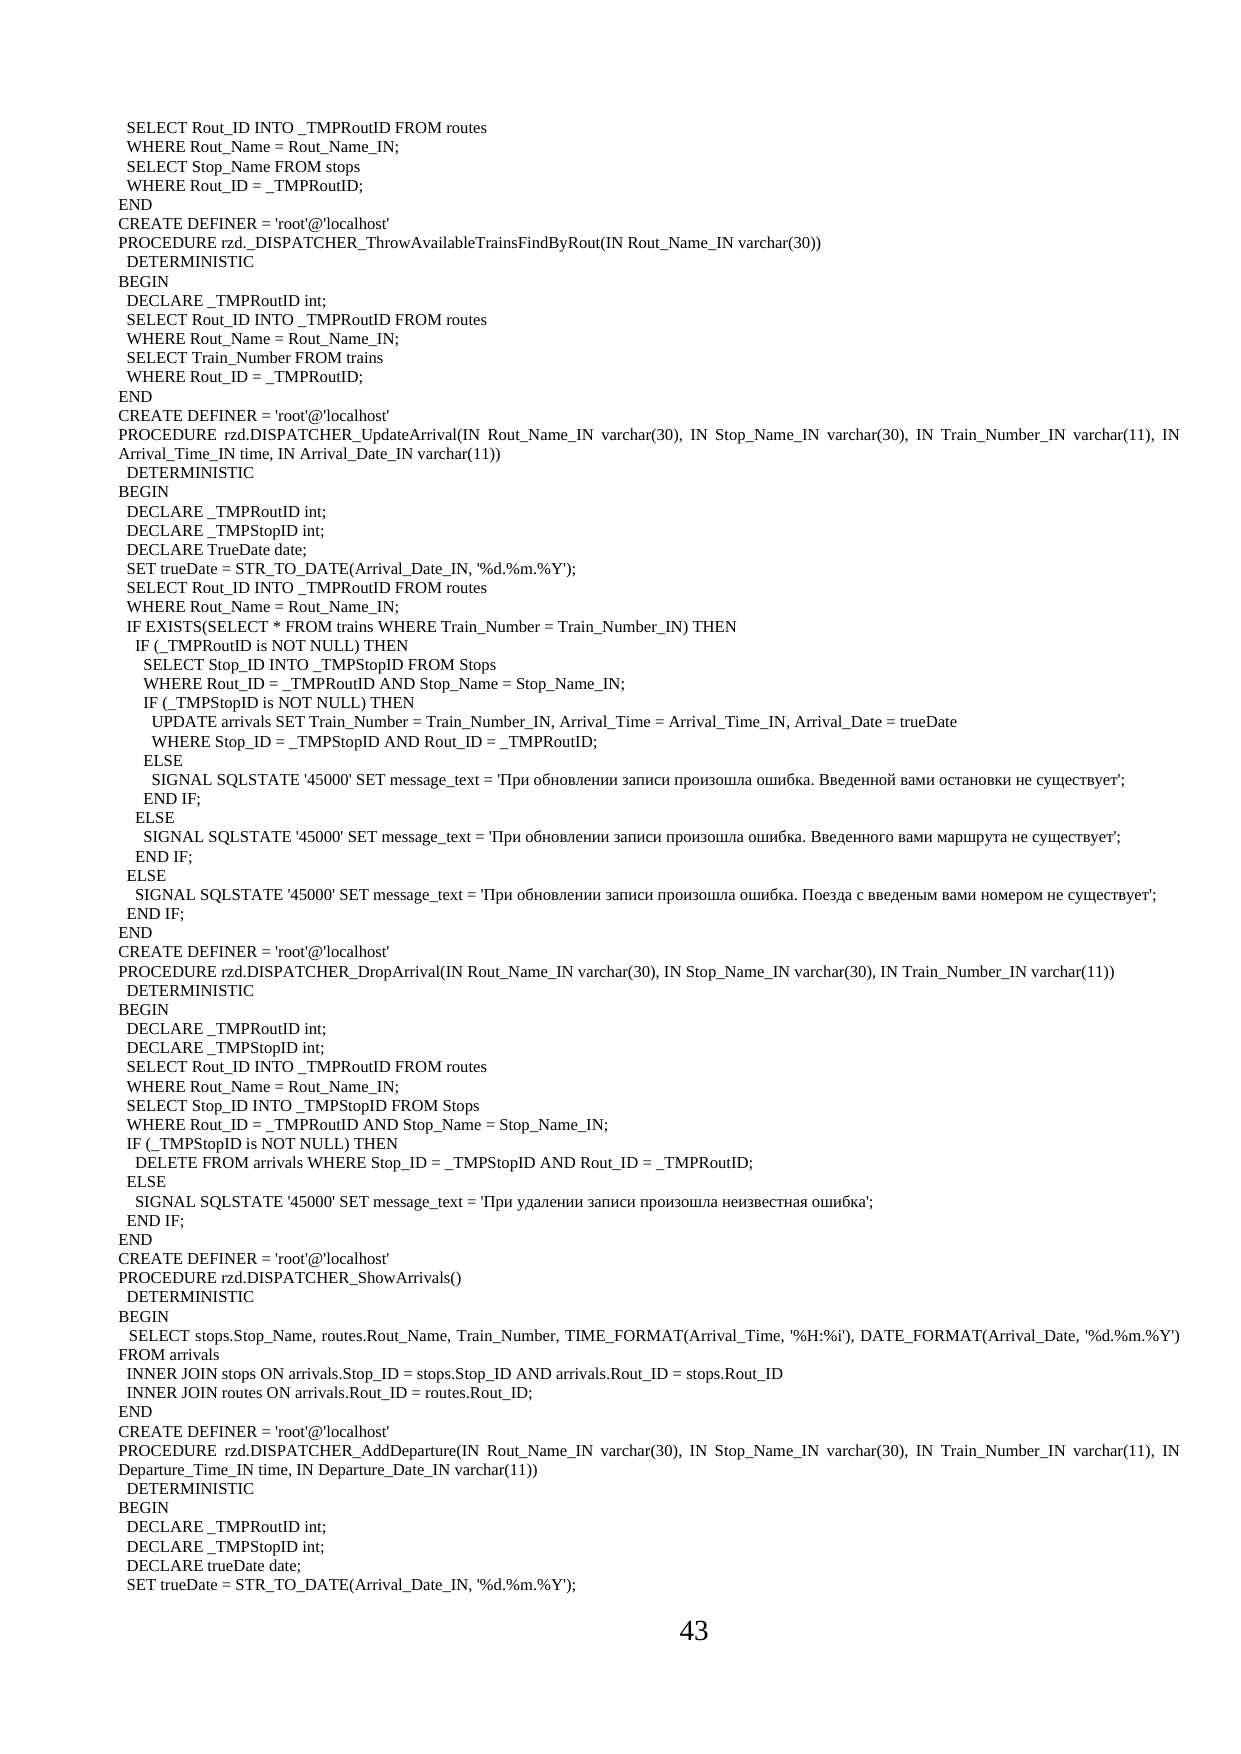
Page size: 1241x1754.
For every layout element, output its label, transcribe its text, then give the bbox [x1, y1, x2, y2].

text CREATE DEFINER = 'root'@'localhost' [118, 214, 1181, 233]
text SELECT Rout_ID INTO _TMPRoutID FROM routes [118, 578, 1181, 597]
text SIGNAL SQLSTATE '45000' SET message_text = 'При обновлении записи произошла ошибка. Введенного вами маршрута не существует'; [118, 827, 1181, 846]
text DECLARE _TMPStopID int; [118, 1536, 1181, 1556]
text CREATE DEFINER = 'root'@'localhost' [118, 1421, 1181, 1441]
text END IF; [118, 904, 1181, 923]
text WHERE Rout_ID = _TMPRoutID; [118, 176, 1181, 195]
text INNER JOIN routes ON arrivals.Rout_ID = routes.Rout_ID; [118, 1383, 1181, 1402]
text SIGNAL SQLSTATE '45000' SET message_text = 'При удалении записи произошла неизвестная ошибка'; [118, 1191, 1181, 1211]
text DELETE FROM arrivals WHERE Stop_ID = _TMPStopID AND Rout_ID = _TMPRoutID; [118, 1153, 1181, 1172]
text DECLARE _TMPRoutID int; [118, 1517, 1181, 1536]
text ELSE [118, 866, 1181, 885]
text DECLARE trueDate date; [118, 1556, 1181, 1575]
text DECLARE TrueDate date; [118, 540, 1181, 559]
text IF (_TMPStopID is NOT NULL) THEN [118, 693, 1181, 712]
text DETERMINISTIC [118, 463, 1181, 482]
text PROCEDURE rzd._DISPATCHER_ThrowAvailableTrainsFindByRout(IN Rout_Name_IN varchar(30)) [118, 233, 1181, 252]
text END [118, 195, 1181, 214]
text BEGIN [118, 1306, 1181, 1326]
text ELSE [118, 751, 1181, 770]
text END [118, 1402, 1181, 1421]
text DETERMINISTIC [118, 981, 1181, 1000]
text PROCEDURE rzd.DISPATCHER_AddDeparture(IN Rout_Name_IN varchar(30), IN Stop_Name_IN varchar(30), IN Train_Number_IN varchar(11), IN Departure_Time_IN time, IN Departure_Date_IN varchar(11)) [118, 1441, 1181, 1479]
text SIGNAL SQLSTATE '45000' SET message_text = 'При обновлении записи произошла ошибка. Введенной вами остановки не существует'; [118, 770, 1181, 789]
text END IF; [118, 846, 1181, 866]
text DETERMINISTIC [118, 252, 1181, 271]
text WHERE Stop_ID = _TMPStopID AND Rout_ID = _TMPRoutID; [118, 731, 1181, 751]
text SELECT Rout_ID INTO _TMPRoutID FROM routes [118, 310, 1181, 329]
text IF (_TMPRoutID is NOT NULL) THEN [118, 636, 1181, 655]
text CREATE DEFINER = 'root'@'localhost' [118, 942, 1181, 961]
text PROCEDURE rzd.DISPATCHER_ShowArrivals() [118, 1268, 1181, 1287]
text CREATE DEFINER = 'root'@'localhost' [118, 1249, 1181, 1268]
text WHERE Rout_ID = _TMPRoutID AND Stop_Name = Stop_Name_IN; [118, 674, 1181, 693]
text SIGNAL SQLSTATE '45000' SET message_text = 'При обновлении записи произошла ошибка. Поезда с введеным вами номером не существует'; [118, 885, 1181, 904]
text END [118, 1230, 1181, 1249]
text SELECT Rout_ID INTO _TMPRoutID FROM routes [118, 118, 1181, 137]
text END IF; [118, 1211, 1181, 1230]
text WHERE Rout_Name = Rout_Name_IN; [118, 329, 1181, 348]
text DECLARE _TMPStopID int; [118, 521, 1181, 540]
text BEGIN [118, 271, 1181, 291]
text CREATE DEFINER = 'root'@'localhost' [118, 406, 1181, 425]
text SELECT stops.Stop_Name, routes.Rout_Name, Train_Number, TIME_FORMAT(Arrival_Time, '%H:%i'), DATE_FORMAT(Arrival_Date, '%d.%m.%Y') FROM arrivals [118, 1326, 1181, 1364]
text SELECT Rout_ID INTO _TMPRoutID FROM routes [118, 1057, 1181, 1076]
text WHERE Rout_Name = Rout_Name_IN; [118, 1076, 1181, 1096]
text BEGIN [118, 482, 1181, 501]
text END [118, 923, 1181, 942]
text PROCEDURE rzd.DISPATCHER_DropArrival(IN Rout_Name_IN varchar(30), IN Stop_Name_IN varchar(30), IN Train_Number_IN varchar(11)) [118, 961, 1181, 981]
text IF EXISTS(SELECT * FROM trains WHERE Train_Number = Train_Number_IN) THEN [118, 616, 1181, 636]
text END IF; [118, 789, 1181, 808]
text END [118, 386, 1181, 406]
text INNER JOIN stops ON arrivals.Stop_ID = stops.Stop_ID AND arrivals.Rout_ID = stops.Rout_ID [118, 1364, 1181, 1383]
text WHERE Rout_ID = _TMPRoutID; [118, 367, 1181, 386]
text DETERMINISTIC [118, 1287, 1181, 1306]
text BEGIN [118, 1000, 1181, 1019]
text SELECT Stop_ID INTO _TMPStopID FROM Stops [118, 1096, 1181, 1115]
text BEGIN [118, 1498, 1181, 1517]
text SET trueDate = STR_TO_DATE(Arrival_Date_IN, '%d.%m.%Y'); [118, 1575, 1181, 1594]
text DECLARE _TMPRoutID int; [118, 501, 1181, 521]
text PROCEDURE rzd.DISPATCHER_UpdateArrival(IN Rout_Name_IN varchar(30), IN Stop_Name_IN varchar(30), IN Train_Number_IN varchar(11), IN Arrival_Time_IN time, IN Arrival_Date_IN varchar(11)) [118, 425, 1181, 463]
text WHERE Rout_Name = Rout_Name_IN; [118, 597, 1181, 616]
text IF (_TMPStopID is NOT NULL) THEN [118, 1134, 1181, 1153]
text DECLARE _TMPRoutID int; [118, 291, 1181, 310]
text DETERMINISTIC [118, 1479, 1181, 1498]
text DECLARE _TMPStopID int; [118, 1038, 1181, 1057]
text SELECT Train_Number FROM trains [118, 348, 1181, 367]
text ELSE [118, 1172, 1181, 1191]
text UPDATE arrivals SET Train_Number = Train_Number_IN, Arrival_Time = Arrival_Time_IN, Arrival_Date = trueDate [118, 712, 1181, 731]
text SELECT Stop_Name FROM stops [118, 156, 1181, 176]
text WHERE Rout_ID = _TMPRoutID AND Stop_Name = Stop_Name_IN; [118, 1115, 1181, 1134]
text DECLARE _TMPRoutID int; [118, 1019, 1181, 1038]
text SELECT Stop_ID INTO _TMPStopID FROM Stops [118, 655, 1181, 674]
text ELSE [118, 808, 1181, 827]
text SET trueDate = STR_TO_DATE(Arrival_Date_IN, '%d.%m.%Y'); [118, 559, 1181, 578]
text WHERE Rout_Name = Rout_Name_IN; [118, 137, 1181, 156]
